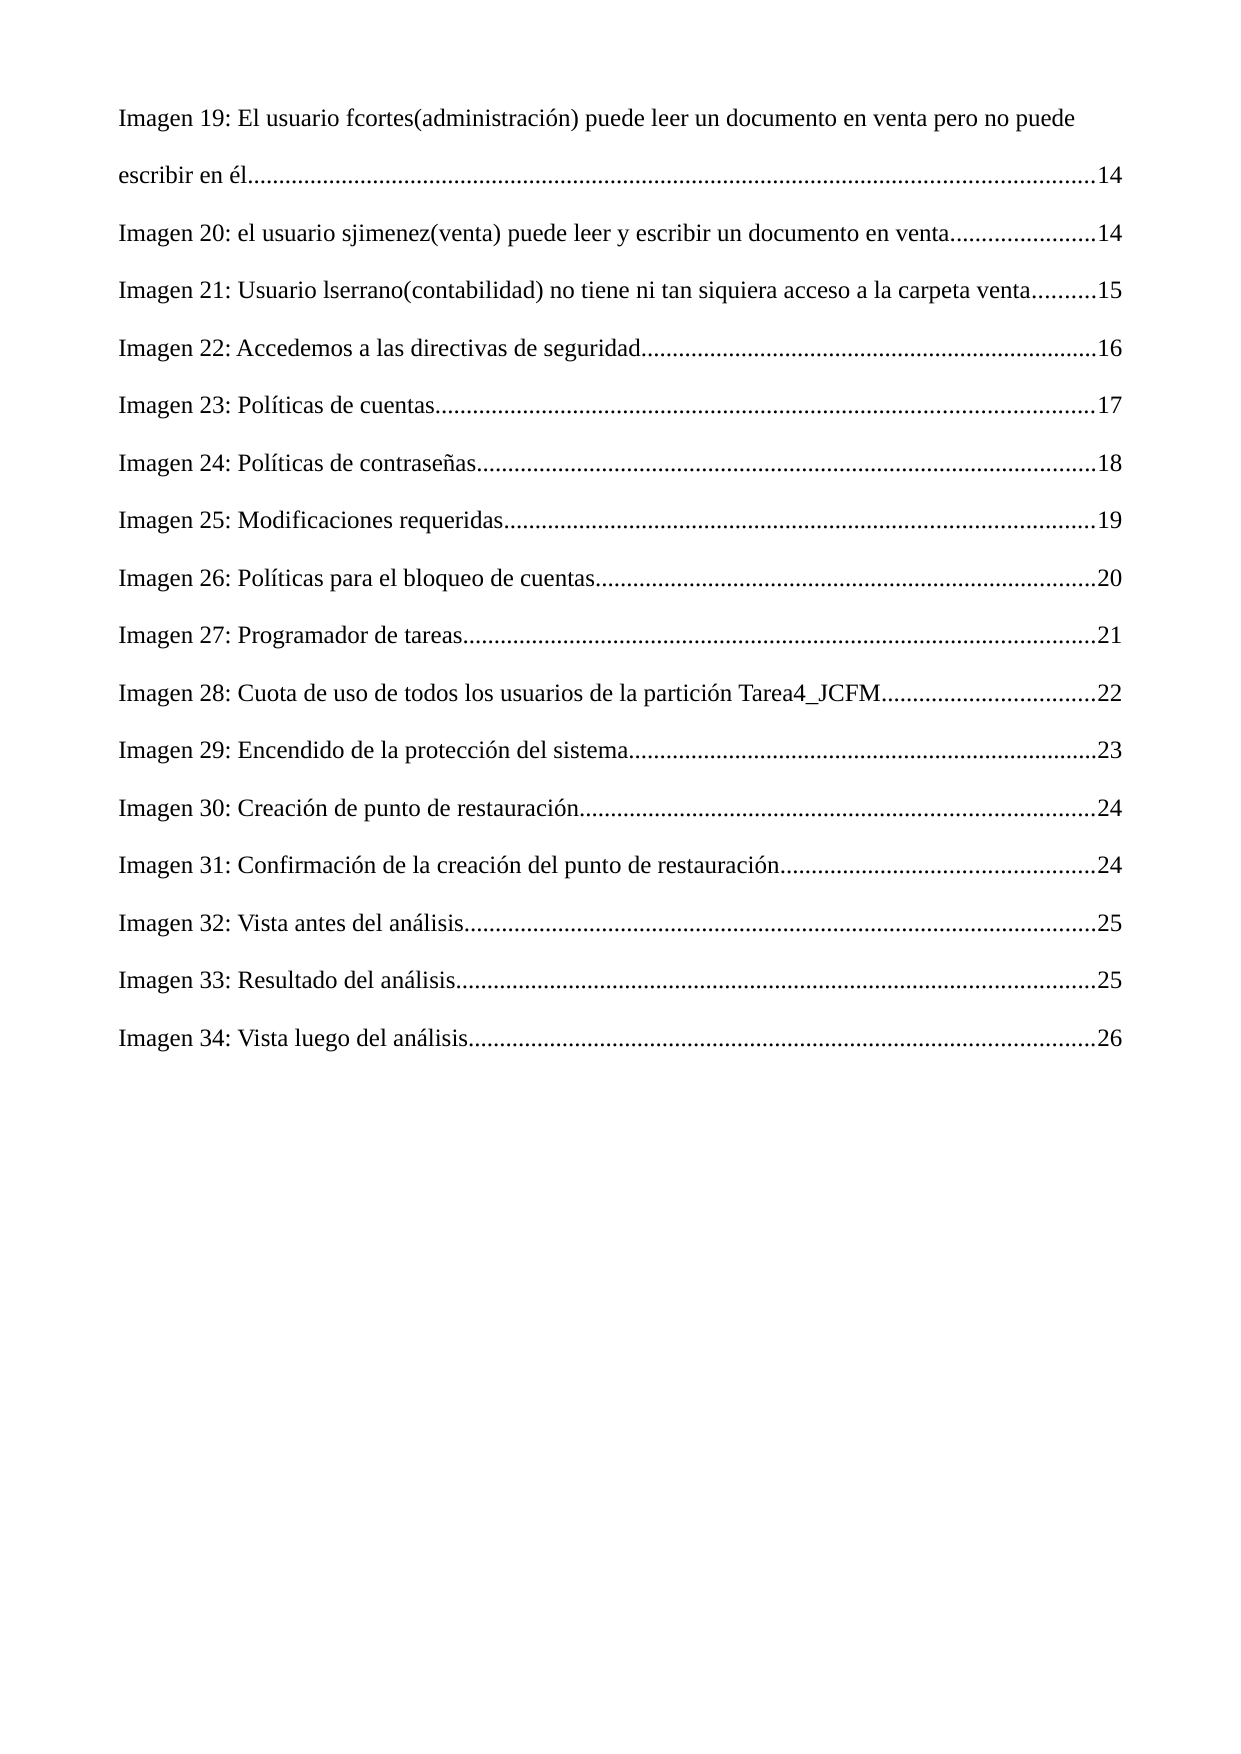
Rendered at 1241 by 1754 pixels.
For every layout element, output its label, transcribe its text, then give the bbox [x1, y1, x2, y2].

text Imagen 29: Encendido de la protección del sistema 23 [118, 736, 1122, 764]
text Imagen 21: Usuario lserrano(contabilidad) no tiene ni tan siquiera acceso a la carpeta venta 15 [118, 276, 1122, 304]
text Imagen 23: Políticas de cuentas 17 [118, 391, 1122, 419]
text Imagen 26: Políticas para el bloqueo de cuentas 20 [118, 563, 1122, 592]
text Imagen 33: Resultado del análisis 25 [118, 966, 1122, 994]
text Imagen 27: Programador de tareas 21 [118, 621, 1122, 649]
text Imagen 32: Vista antes del análisis 25 [118, 908, 1122, 937]
text Imagen 30: Creación de punto de restauración 24 [118, 793, 1122, 822]
text Imagen 25: Modificaciones requeridas 19 [118, 506, 1122, 534]
text Imagen 31: Confirmación de la creación del punto de restauración 24 [118, 851, 1122, 879]
text Imagen 24: Políticas de contraseñas 18 [118, 448, 1122, 477]
text Imagen 28: Cuota de uso de todos los usuarios de la partición Tarea4_JCFM 22 [118, 678, 1122, 707]
text Imagen 34: Vista luego del análisis 26 [118, 1023, 1122, 1052]
text Imagen 19: El usuario fcortes(administración) puede leer un documento en venta pero no puede escribir en él. 14 [118, 103, 1122, 189]
text Imagen 22: Accedemos a las directivas de seguridad 16 [118, 333, 1122, 362]
text Imagen 20: el usuario sjimenez(venta) puede leer y escribir un documento en venta. 14 [118, 218, 1122, 247]
